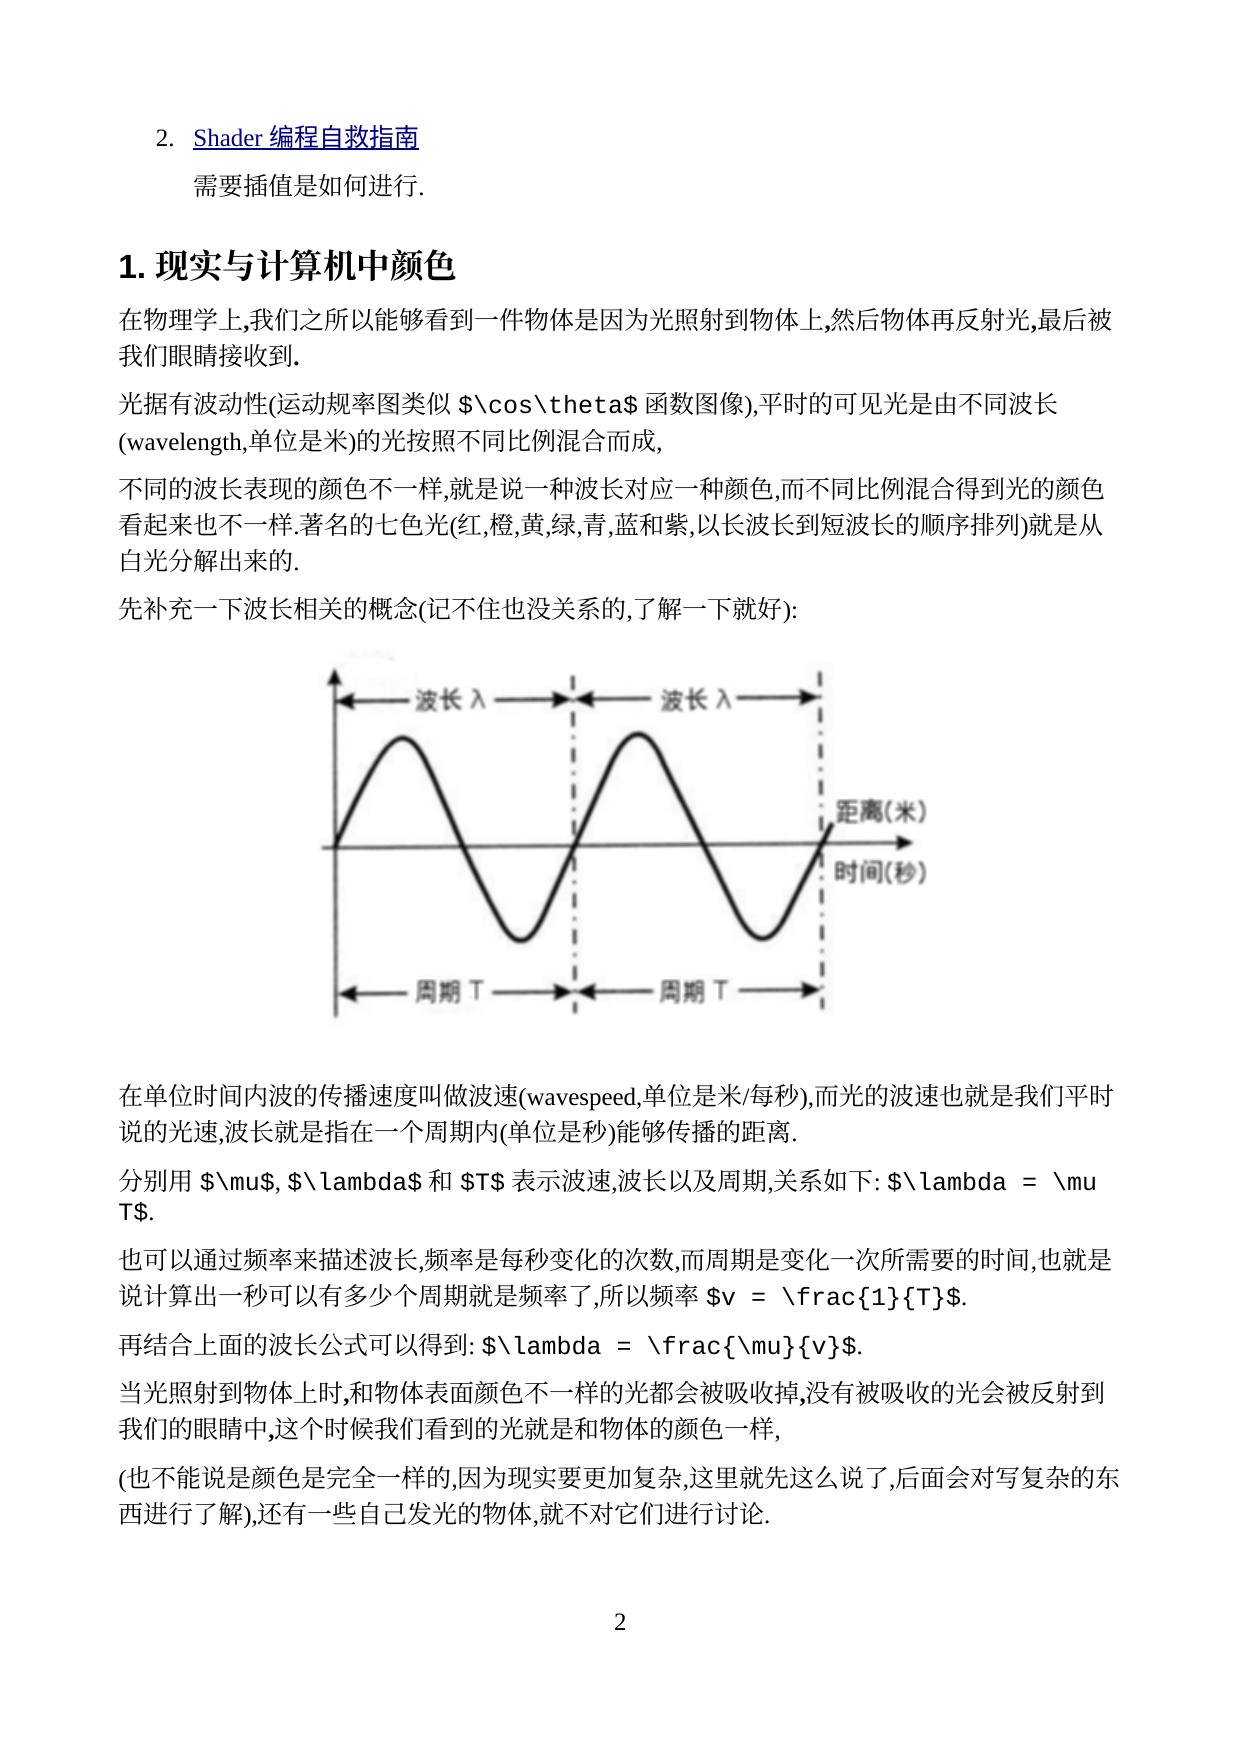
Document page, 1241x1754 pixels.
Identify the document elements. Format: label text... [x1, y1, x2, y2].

text 也可以通过频率来描述波长,频率是每秒变化的次数,而周期是变化一次所需要的时间,也就是说计算出一秒可以有多少个周期就是频率了,所以频率 $v = \frac{1}{T}$. [118, 1241, 1122, 1313]
text 在物理学上,我们之所以能够看到一件物体是因为光照射到物体上,然后物体再反射光,最后被我们眼睛接收到. [118, 301, 1122, 373]
text 光据有波动性(运动规率图类似 $\cos\theta$ 函数图像),平时的可见光是由不同波长(wavelength,单位是米)的光按照不同比例混合而成, [118, 385, 1122, 457]
list Shader 编程自救指南 [156, 118, 1122, 154]
text 先补充一下波长相关的概念(记不住也没关系的,了解一下就好): [118, 590, 1122, 626]
list 需要插值是如何进行. [156, 167, 1122, 203]
text 不同的波长表现的颜色不一样,就是说一种波长对应一种颜色,而不同比例混合得到光的颜色看起来也不一样.著名的七色光(红,橙,黄,绿,青,蓝和紫,以长波长到短波长的顺序排列)就是从白光分解出来的. [118, 470, 1122, 578]
text (也不能说是颜色是完全一样的,因为现实要更加复杂,这里就先这么说了,后面会对写复杂的东西进行了解),还有一些自己发光的物体,就不对它们进行讨论. [118, 1458, 1122, 1530]
text 再结合上面的波长公式可以得到: $\lambda = \frac{\mu}{v}$. [118, 1325, 1122, 1362]
text 在单位时间内波的传播速度叫做波速(wavespeed,单位是米/每秒),而光的波速也就是我们平时说的光速,波长就是指在一个周期内(单位是秒)能够传播的距离. [118, 1077, 1122, 1149]
text 分别用 $\mu$, $\lambda$ 和 $T$ 表示波速,波长以及周期,关系如下: $\lambda = \mu T$. [118, 1161, 1122, 1228]
subtitle 现实与计算机中颜色 [118, 240, 1122, 288]
text 当光照射到物体上时,和物体表面颜色不一样的光都会被吸收掉,没有被吸收的光会被反射到我们的眼睛中,这个时候我们看到的光就是和物体的颜色一样, [118, 1374, 1122, 1446]
